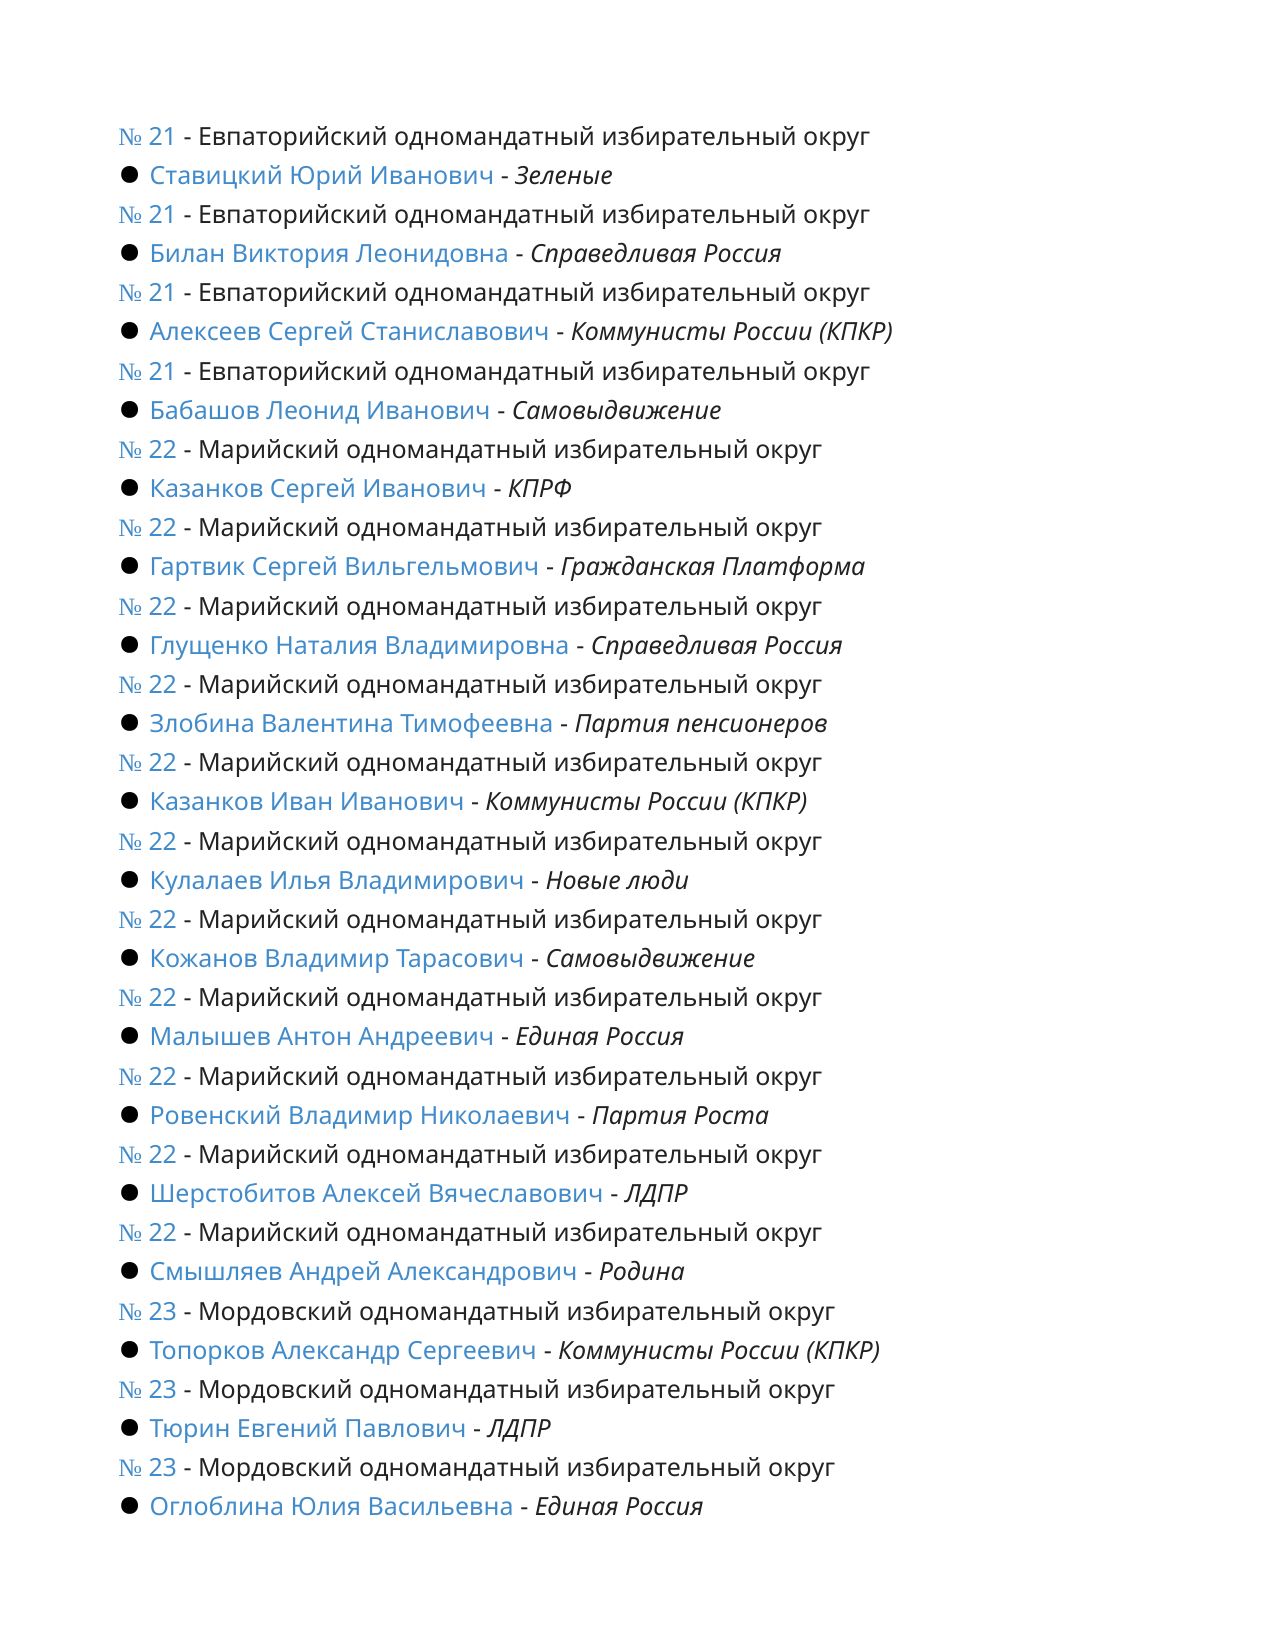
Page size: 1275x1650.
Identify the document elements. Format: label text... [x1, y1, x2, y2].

text № 22 - Марийский одномандатный избирательный округ [118, 901, 1157, 936]
text № 22 - Марийский одномандатный избирательный округ [118, 1215, 1157, 1249]
text № 22 - Марийский одномандатный избирательный округ [118, 745, 1157, 779]
list Злобина Валентина Тимофеевна - Партия пенсионеров [120, 706, 1157, 740]
list Ровенский Владимир Николаевич - Партия Роста [120, 1097, 1157, 1131]
text № 22 - Марийский одномандатный избирательный округ [118, 1058, 1157, 1092]
list Алексеев Сергей Станиславович - Коммунисты России (КПКР) [120, 314, 1157, 348]
text № 21 - Евпаторийский одномандатный избирательный округ [118, 118, 1157, 152]
text № 21 - Евпаторийский одномандатный избирательный округ [118, 353, 1157, 387]
list Казанков Сергей Иванович - КПРФ [120, 471, 1157, 505]
text № 23 - Мордовский одномандатный избирательный округ [118, 1293, 1157, 1327]
list Смышляев Андрей Александрович - Родина [120, 1254, 1157, 1288]
text № 23 - Мордовский одномандатный избирательный округ [118, 1450, 1157, 1484]
text № 21 - Евпаторийский одномандатный избирательный округ [118, 196, 1157, 231]
list Тюрин Евгений Павлович - ЛДПР [120, 1411, 1157, 1445]
list Топорков Александр Сергеевич - Коммунисты России (КПКР) [120, 1332, 1157, 1366]
list Глущенко Наталия Владимировна - Справедливая Россия [120, 627, 1157, 661]
text № 22 - Марийский одномандатный избирательный округ [118, 823, 1157, 857]
text № 22 - Марийский одномандатный избирательный округ [118, 510, 1157, 544]
list Оглоблина Юлия Васильевна - Единая Россия [120, 1489, 1157, 1523]
list Шерстобитов Алексей Вячеславович - ЛДПР [120, 1176, 1157, 1210]
list Кулалаев Илья Владимирович - Новые люди [120, 862, 1157, 896]
text № 22 - Марийский одномандатный избирательный округ [118, 980, 1157, 1014]
text № 23 - Мордовский одномандатный избирательный округ [118, 1371, 1157, 1406]
text № 22 - Марийский одномандатный избирательный округ [118, 431, 1157, 466]
list Ставицкий Юрий Иванович - Зеленые [120, 157, 1157, 191]
list Кожанов Владимир Тарасович - Самовыдвижение [120, 941, 1157, 975]
list Бабашов Леонид Иванович - Самовыдвижение [120, 392, 1157, 426]
list Билан Виктория Леонидовна - Справедливая Россия [120, 236, 1157, 270]
text № 22 - Марийский одномандатный избирательный округ [118, 588, 1157, 622]
list Малышев Антон Андреевич - Единая Россия [120, 1019, 1157, 1053]
list Казанков Иван Иванович - Коммунисты России (КПКР) [120, 784, 1157, 818]
text № 21 - Евпаторийский одномандатный избирательный округ [118, 275, 1157, 309]
text № 22 - Марийский одномандатный избирательный округ [118, 666, 1157, 701]
list Гартвик Сергей Вильгельмович - Гражданская Платформа [120, 549, 1157, 583]
text № 22 - Марийский одномандатный избирательный округ [118, 1136, 1157, 1171]
